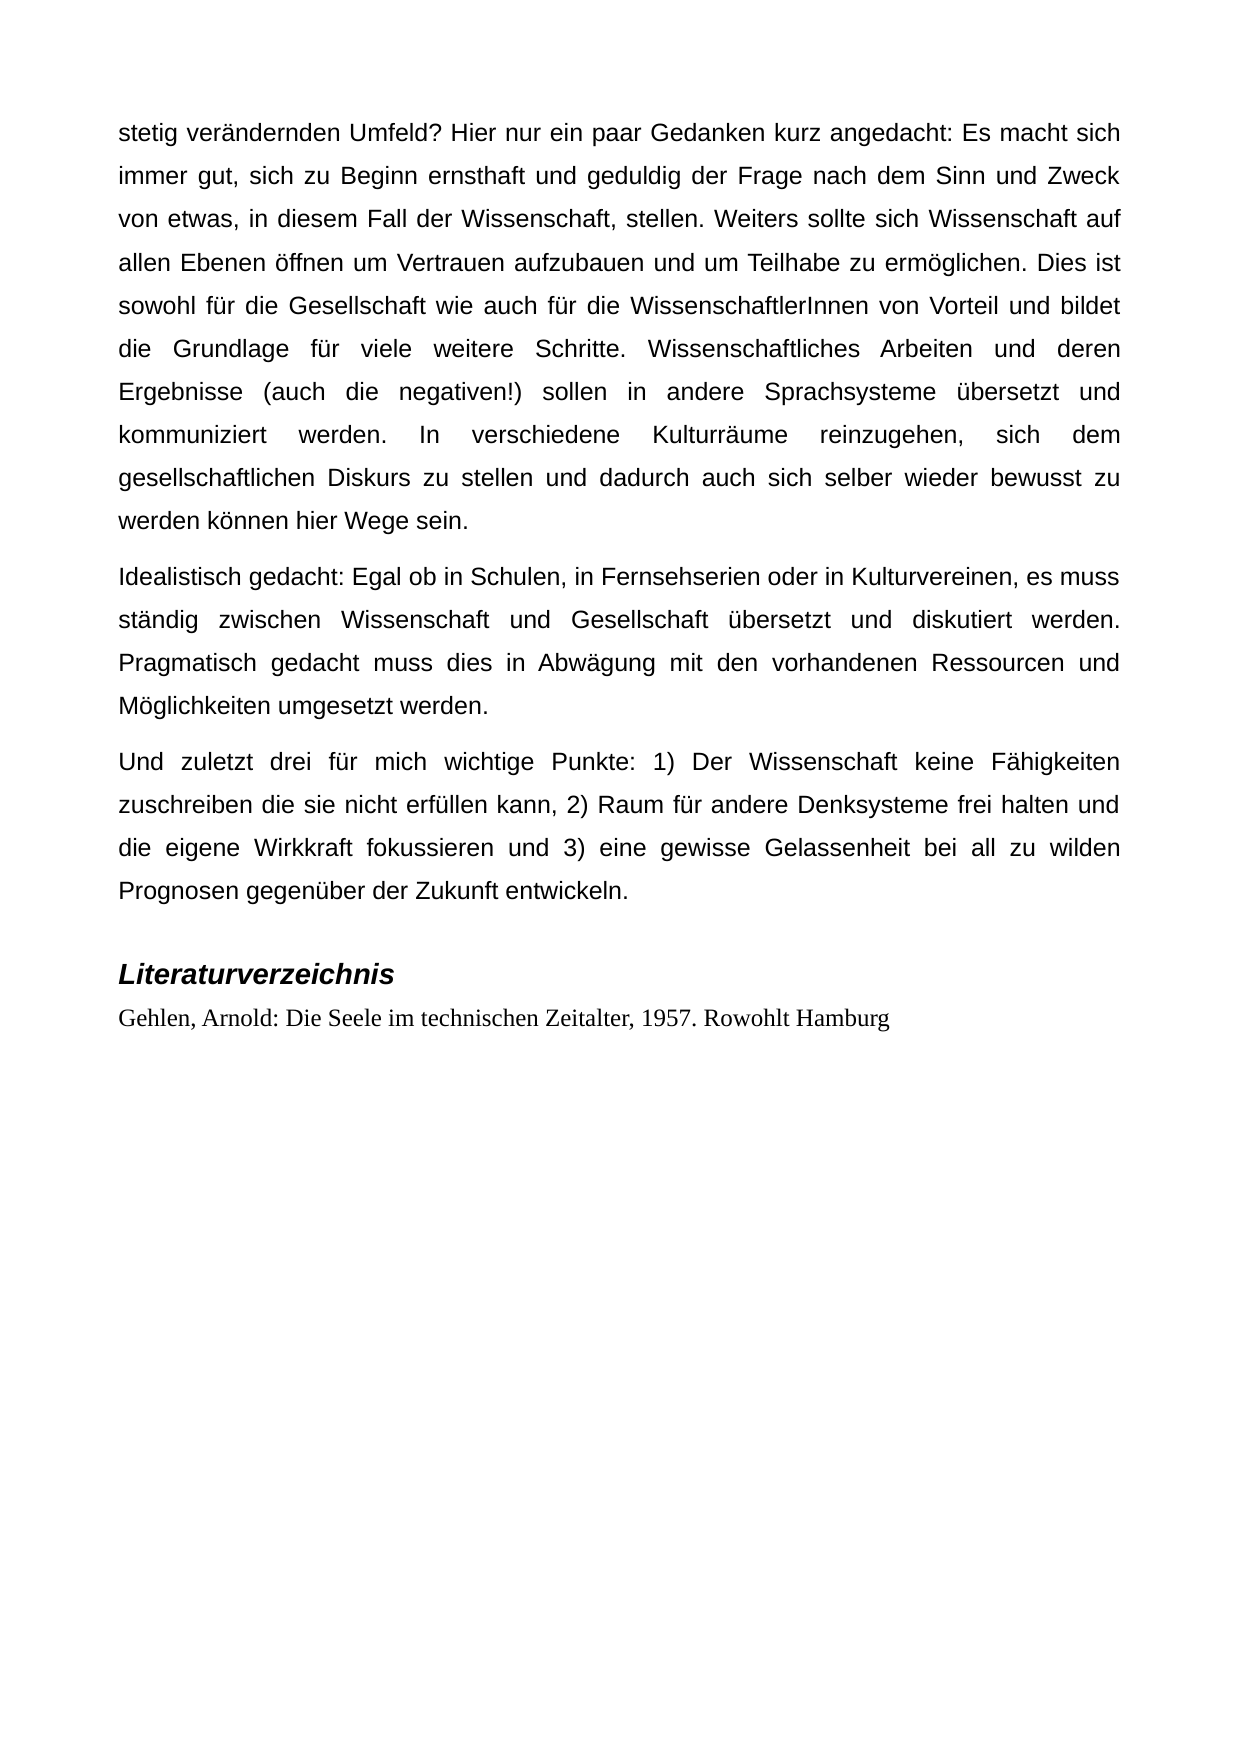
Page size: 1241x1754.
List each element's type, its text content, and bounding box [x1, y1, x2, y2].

text stetig verändernden Umfeld? Hier nur ein paar Gedanken kurz angedacht: Es macht sich immer gut, sich zu Beginn ernsthaft und geduldig der Frage nach dem Sinn und Zweck von etwas, in diesem Fall der Wissenschaft, stellen. Weiters sollte sich Wissenschaft auf allen Ebenen öffnen um Vertrauen aufzubauen und um Teilhabe zu ermöglichen. Dies ist sowohl für die Gesellschaft wie auch für die WissenschaftlerInnen von Vorteil und bildet die Grundlage für viele weitere Schritte. Wissenschaftliches Arbeiten und deren Ergebnisse (auch die negativen!) sollen in andere Sprachsysteme übersetzt und kommuniziert werden. In verschiedene Kulturräume reinzugehen, sich dem gesellschaftlichen Diskurs zu stellen und dadurch auch sich selber wieder bewusst zu werden können hier Wege sein. [118, 118, 1122, 535]
subtitle Literaturverzeichnis [118, 957, 1122, 990]
text Gehlen, Arnold: Die Seele im technischen Zeitalter, 1957. Rowohlt Hamburg [118, 1003, 1122, 1032]
text Idealistisch gedacht: Egal ob in Schulen, in Fernsehserien oder in Kulturvereinen, es muss ständig zwischen Wissenschaft und Gesellschaft übersetzt und diskutiert werden. Pragmatisch gedacht muss dies in Abwägung mit den vorhandenen Ressourcen und Möglichkeiten umgesetzt werden. [118, 562, 1122, 720]
text Und zuletzt drei für mich wichtige Punkte: 1) Der Wissenschaft keine Fähigkeiten zuschreiben die sie nicht erfüllen kann, 2) Raum für andere Denksysteme frei halten und die eigene Wirkkraft fokussieren und 3) eine gewisse Gelassenheit bei all zu wilden Prognosen gegenüber der Zukunft entwickeln. [118, 747, 1122, 905]
